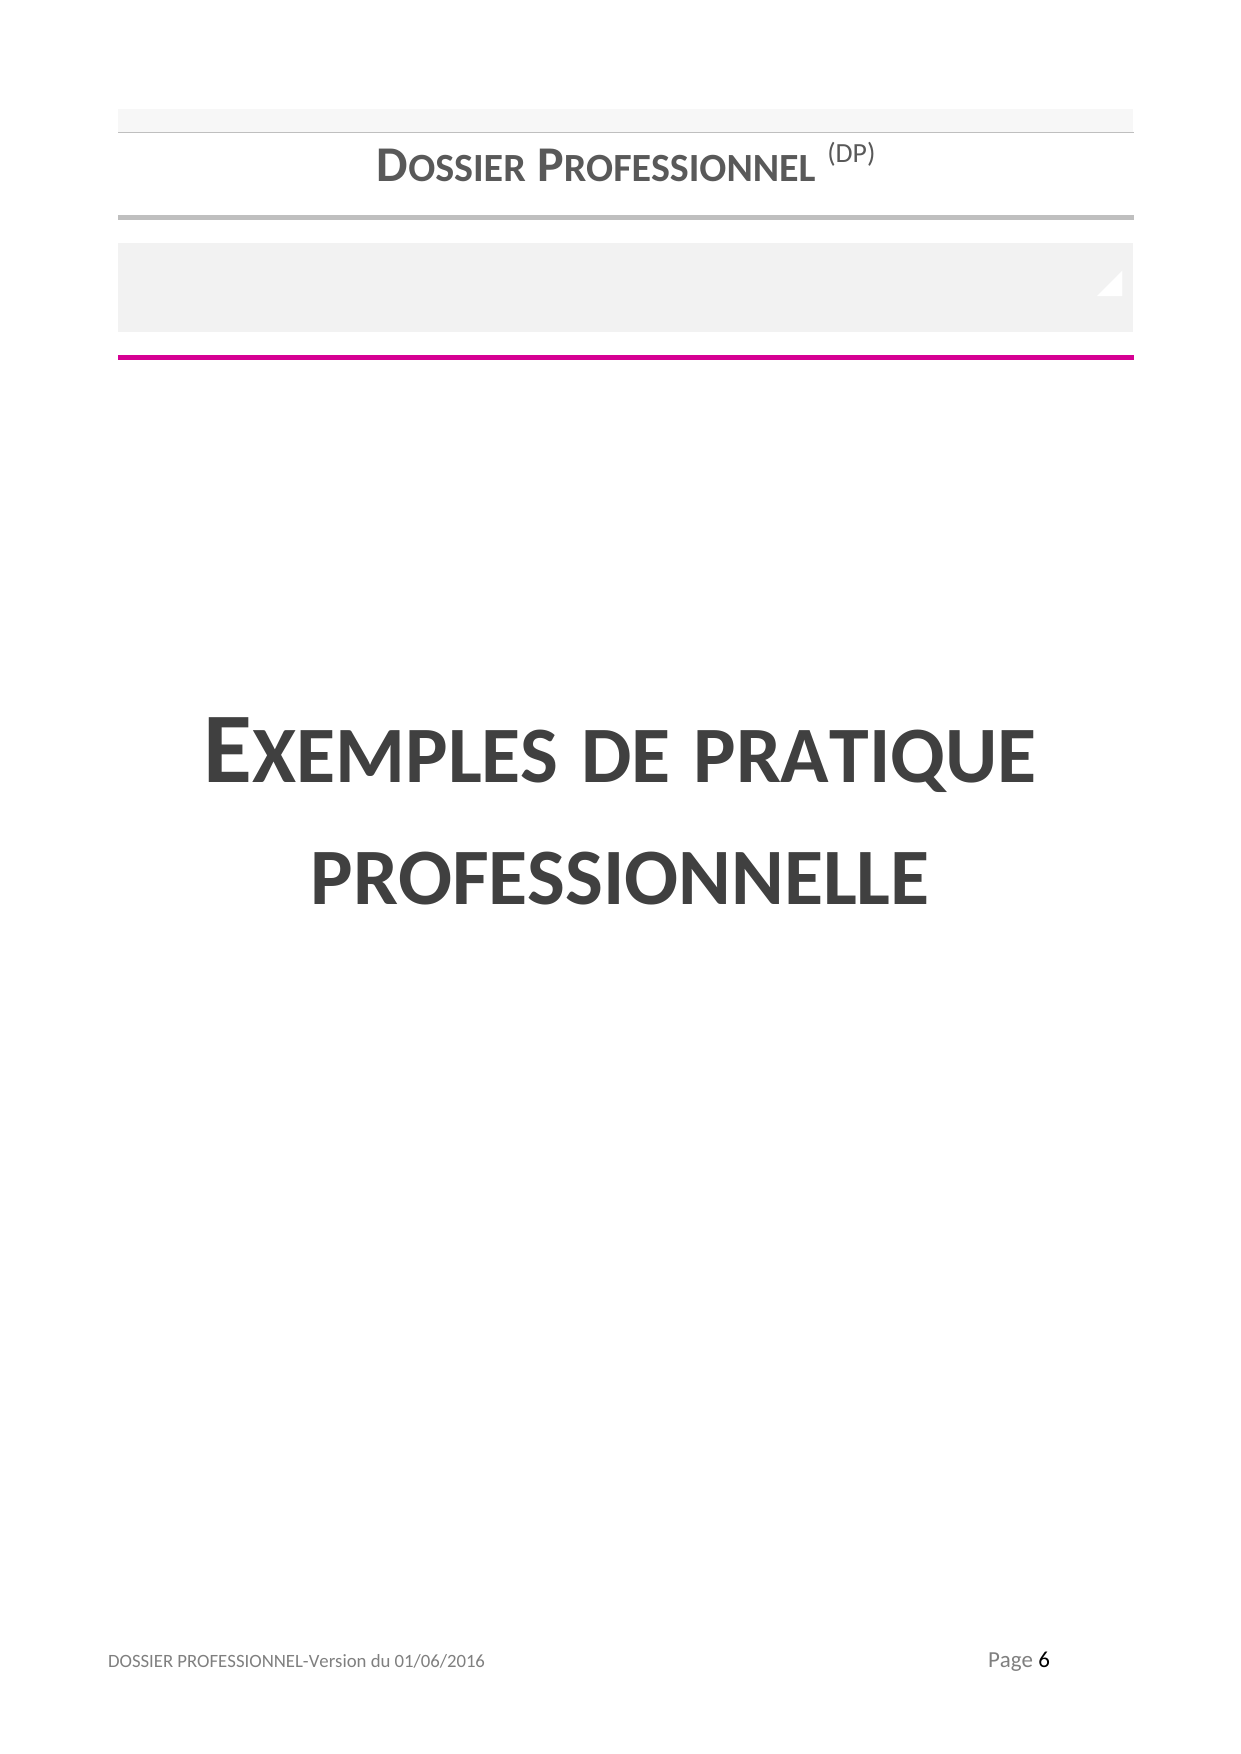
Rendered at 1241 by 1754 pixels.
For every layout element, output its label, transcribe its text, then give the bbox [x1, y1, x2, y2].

text Exemples de pratique [148, 685, 1093, 807]
text professionnelle [148, 807, 1093, 929]
